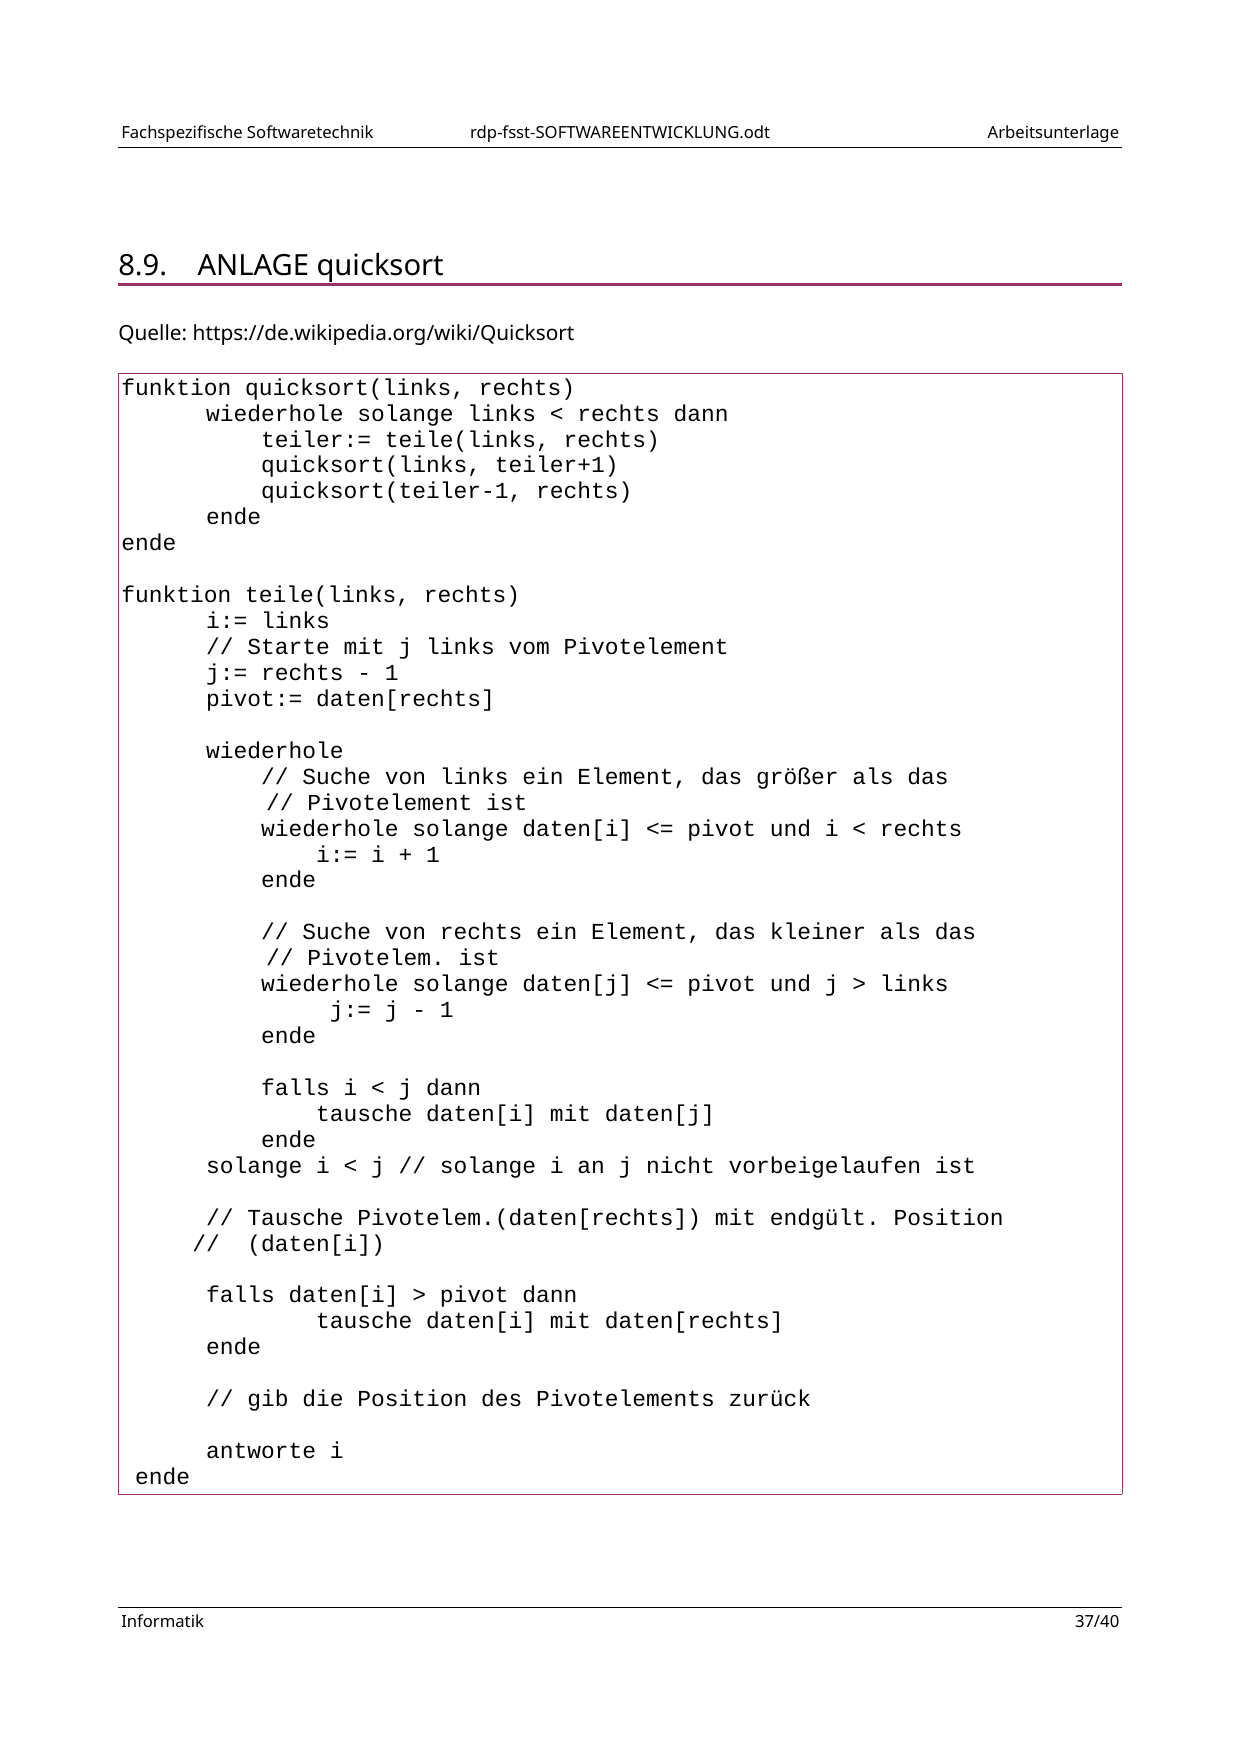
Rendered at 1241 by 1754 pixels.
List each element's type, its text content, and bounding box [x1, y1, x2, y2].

text wiederhole solange daten[j] <= pivot und j > links [119, 969, 1122, 996]
text // Suche von links ein Element, das größer als das [119, 762, 1122, 788]
text wiederhole solange daten[i] <= pivot und i < rechts [119, 814, 1122, 840]
text ende [119, 503, 1122, 529]
text // gib die Position des Pivotelements zurück [119, 1384, 1122, 1411]
text j:= j - 1 [119, 996, 1122, 1021]
text ende [119, 1333, 1122, 1359]
text ende [119, 1021, 1122, 1047]
text tausche daten[i] mit daten[j] [119, 1099, 1122, 1125]
text funktion teile(links, rechts) [119, 581, 1122, 606]
text // Tausche Pivotelem.(daten[rechts]) mit endgült. Position [119, 1203, 1122, 1229]
text teiler:= teile(links, rechts) [119, 425, 1122, 451]
text funktion quicksort(links, rechts) [119, 374, 1122, 399]
text quicksort(teiler-1, rechts) [119, 477, 1122, 503]
text j:= rechts - 1 [119, 658, 1122, 684]
text // Starte mit j links vom Pivotelement [119, 632, 1122, 658]
text // Pivotelement ist [119, 788, 1122, 814]
text pivot:= daten[rechts] [119, 684, 1122, 710]
text falls i < j dann [119, 1073, 1122, 1099]
text i:= links [119, 606, 1122, 632]
text tausche daten[i] mit daten[rechts] [119, 1307, 1122, 1333]
text quicksort(links, teiler+1) [119, 451, 1122, 477]
text ende [119, 866, 1122, 892]
text wiederhole [119, 736, 1122, 762]
text i:= i + 1 [119, 840, 1122, 866]
text // Pivotelem. ist [119, 944, 1122, 969]
text // Suche von rechts ein Element, das kleiner als das [119, 918, 1122, 944]
text // (daten[i]) [119, 1229, 1122, 1255]
text solange i < j // solange i an j nicht vorbeigelaufen ist [119, 1151, 1122, 1177]
text antworte i [119, 1436, 1122, 1462]
text falls daten[i] > pivot dann [119, 1281, 1122, 1307]
text ende [119, 529, 1122, 554]
text ende [119, 1125, 1122, 1151]
text ende [119, 1462, 1122, 1494]
subtitle ANLAGE quicksort [118, 244, 1122, 283]
text Quelle: https://de.wikipedia.org/wiki/Quicksort [118, 318, 1122, 346]
text wiederhole solange links < rechts dann [119, 399, 1122, 425]
